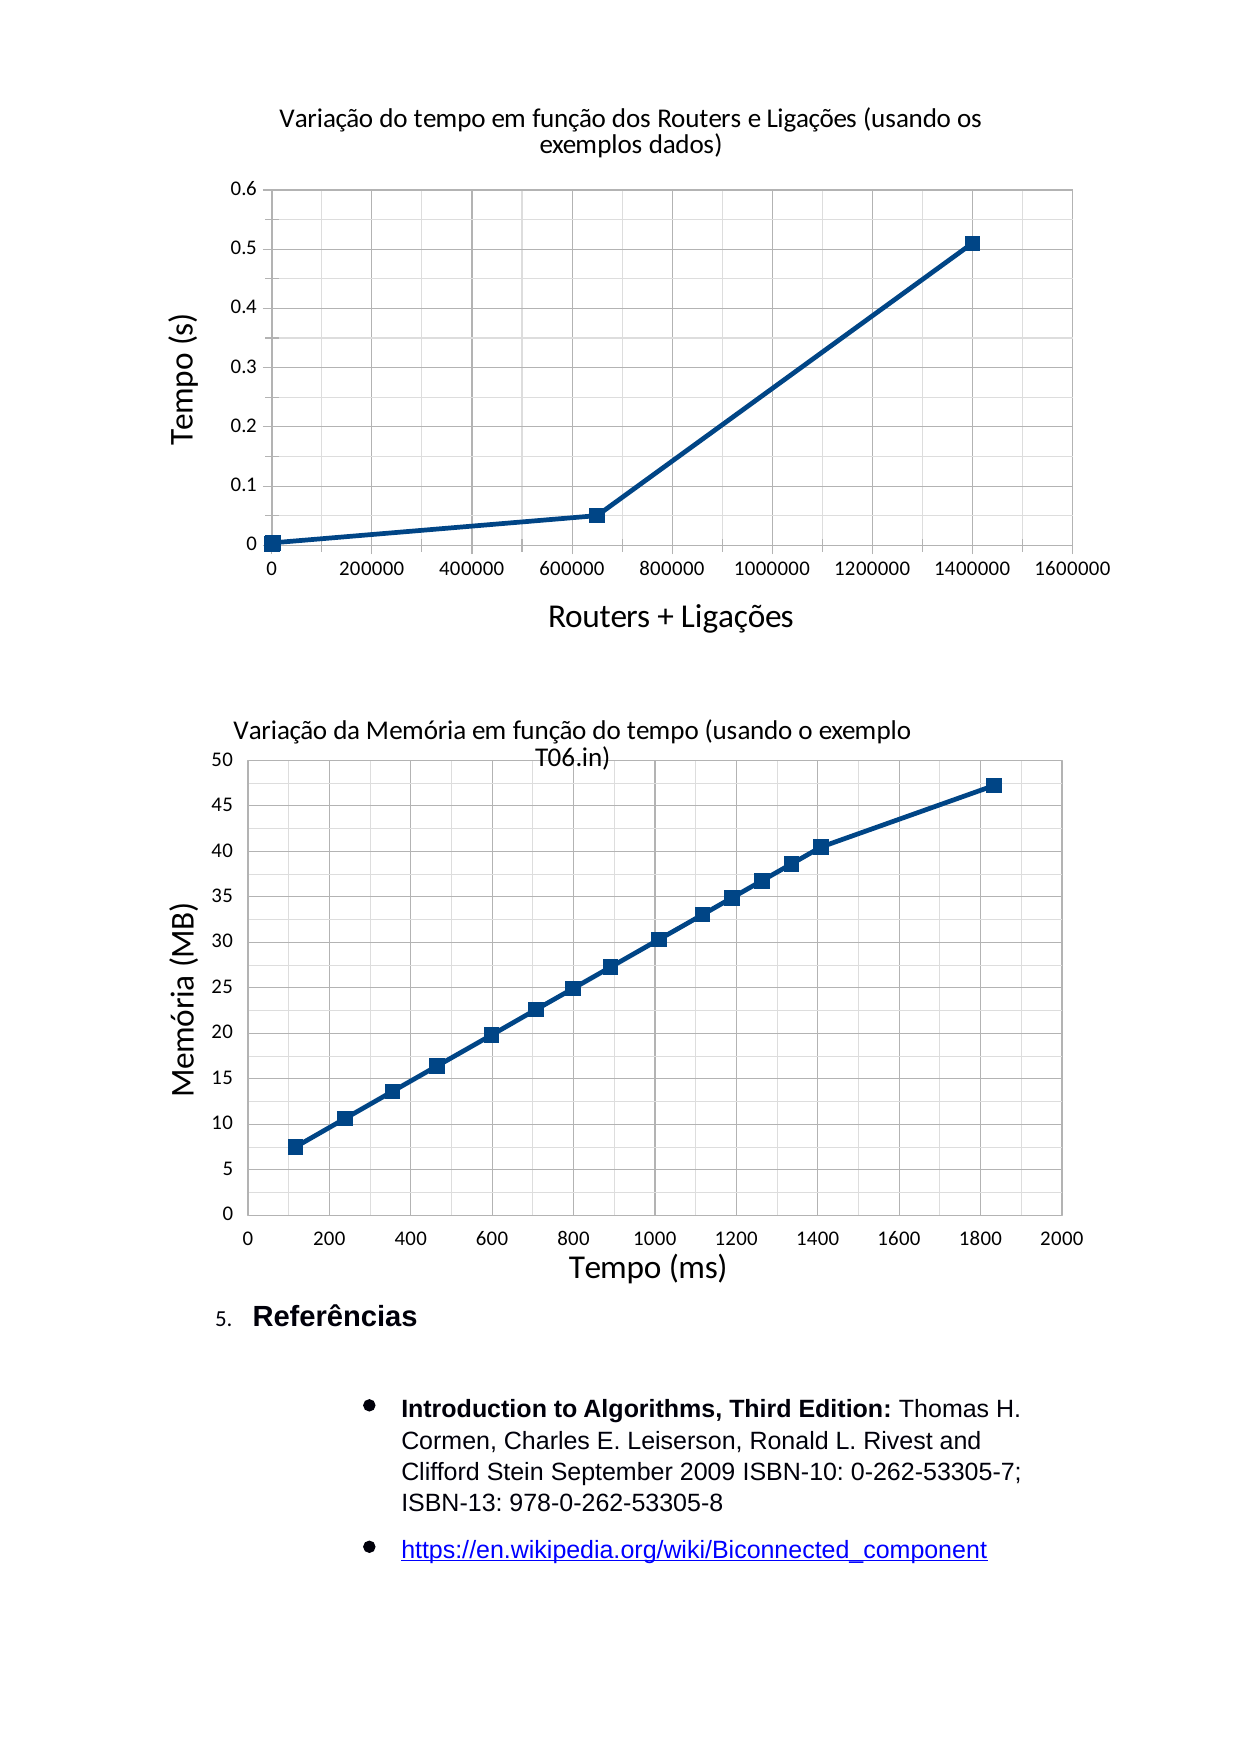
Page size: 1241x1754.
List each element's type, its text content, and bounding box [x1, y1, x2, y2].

list Referências [215, 1297, 1063, 1332]
list https://en.wikipedia.org/wiki/Biconnected_component [363, 1535, 1063, 1566]
list Introduction to Algorithms, Third Edition: Thomas H. Cormen, Charles E. Leiserson, Ronald L. Rivest and Clifford Stein September 2009 ISBN-10: 0-262-53305-7; ISBN-13: 978-0-262-53305-8 [363, 1393, 1063, 1516]
